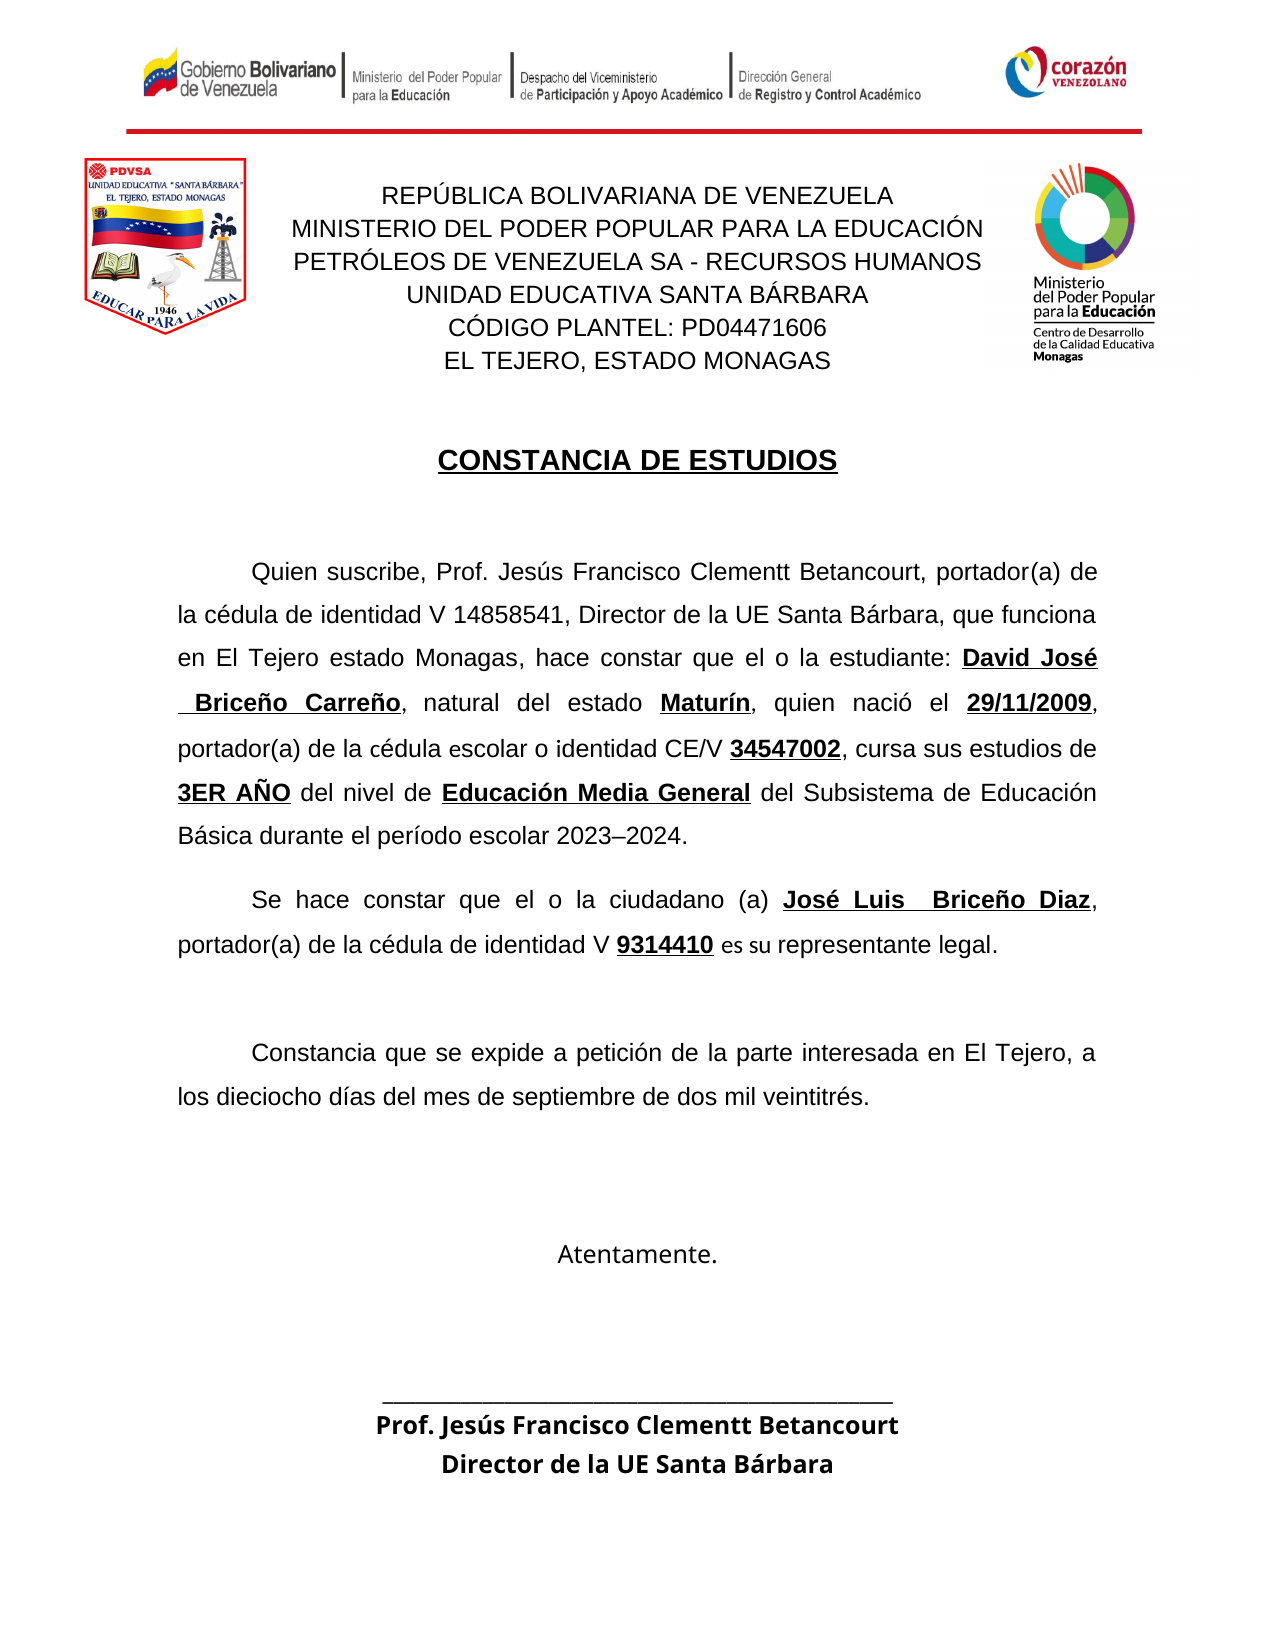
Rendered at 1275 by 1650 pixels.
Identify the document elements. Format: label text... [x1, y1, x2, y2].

text ______________________________________________ [177, 1373, 1098, 1407]
subtitle PETRÓLEOS DE VENEZUELA SA - RECURSOS HUMANOS [252, 247, 978, 275]
text Se hace constar que el o la ciudadano (a) José Luis Briceño Diaz, portador(a) de la cédula de identidad V 9314410 es su representante legal. [177, 885, 1098, 959]
subtitle CONSTANCIA DE ESTUDIOS [177, 443, 1098, 476]
subtitle REPÚBLICA BOLIVARIANA DE VENEZUELA [252, 181, 978, 209]
text Director de la UE Santa Bárbara [177, 1447, 1098, 1481]
text Atentamente. [177, 1237, 1098, 1271]
picture [126, 11, 1142, 134]
text CÓDIGO PLANTEL: PD04471606 [177, 313, 978, 341]
text UNIDAD EDUCATIVA SANTA BÁRBARA [252, 280, 978, 308]
text EL TEJERO, ESTADO MONAGAS [177, 346, 978, 374]
text Prof. Jesús Francisco Clementt Betancourt [177, 1407, 1098, 1441]
text Constancia que se expide a petición de la parte interesada en El Tejero, a los dieciocho días del mes de septiembre de dos mil veintitrés. [177, 1038, 1098, 1110]
picture [79, 158, 252, 335]
text Quien suscribe, Prof. Jesús Francisco Clementt Betancourt, portador(a) de la cédula de identidad V 14858541, Director de la UE Santa Bárbara, que funciona en El Tejero estado Monagas, hace constar que el o la estudiante: David José Briceño Carreño, natural del estado Maturín, quien nació el 29/11/2009, portador(a) de la cédula escolar o identidad CE/V 34547002, cursa sus estudios de 3ER AÑO del nivel de Educación Media General del Subsistema de Educación Básica durante el período escolar 2023–2024. [177, 557, 1098, 849]
picture [978, 153, 1200, 377]
subtitle MINISTERIO DEL PODER POPULAR PARA LA EDUCACIÓN [252, 214, 978, 242]
